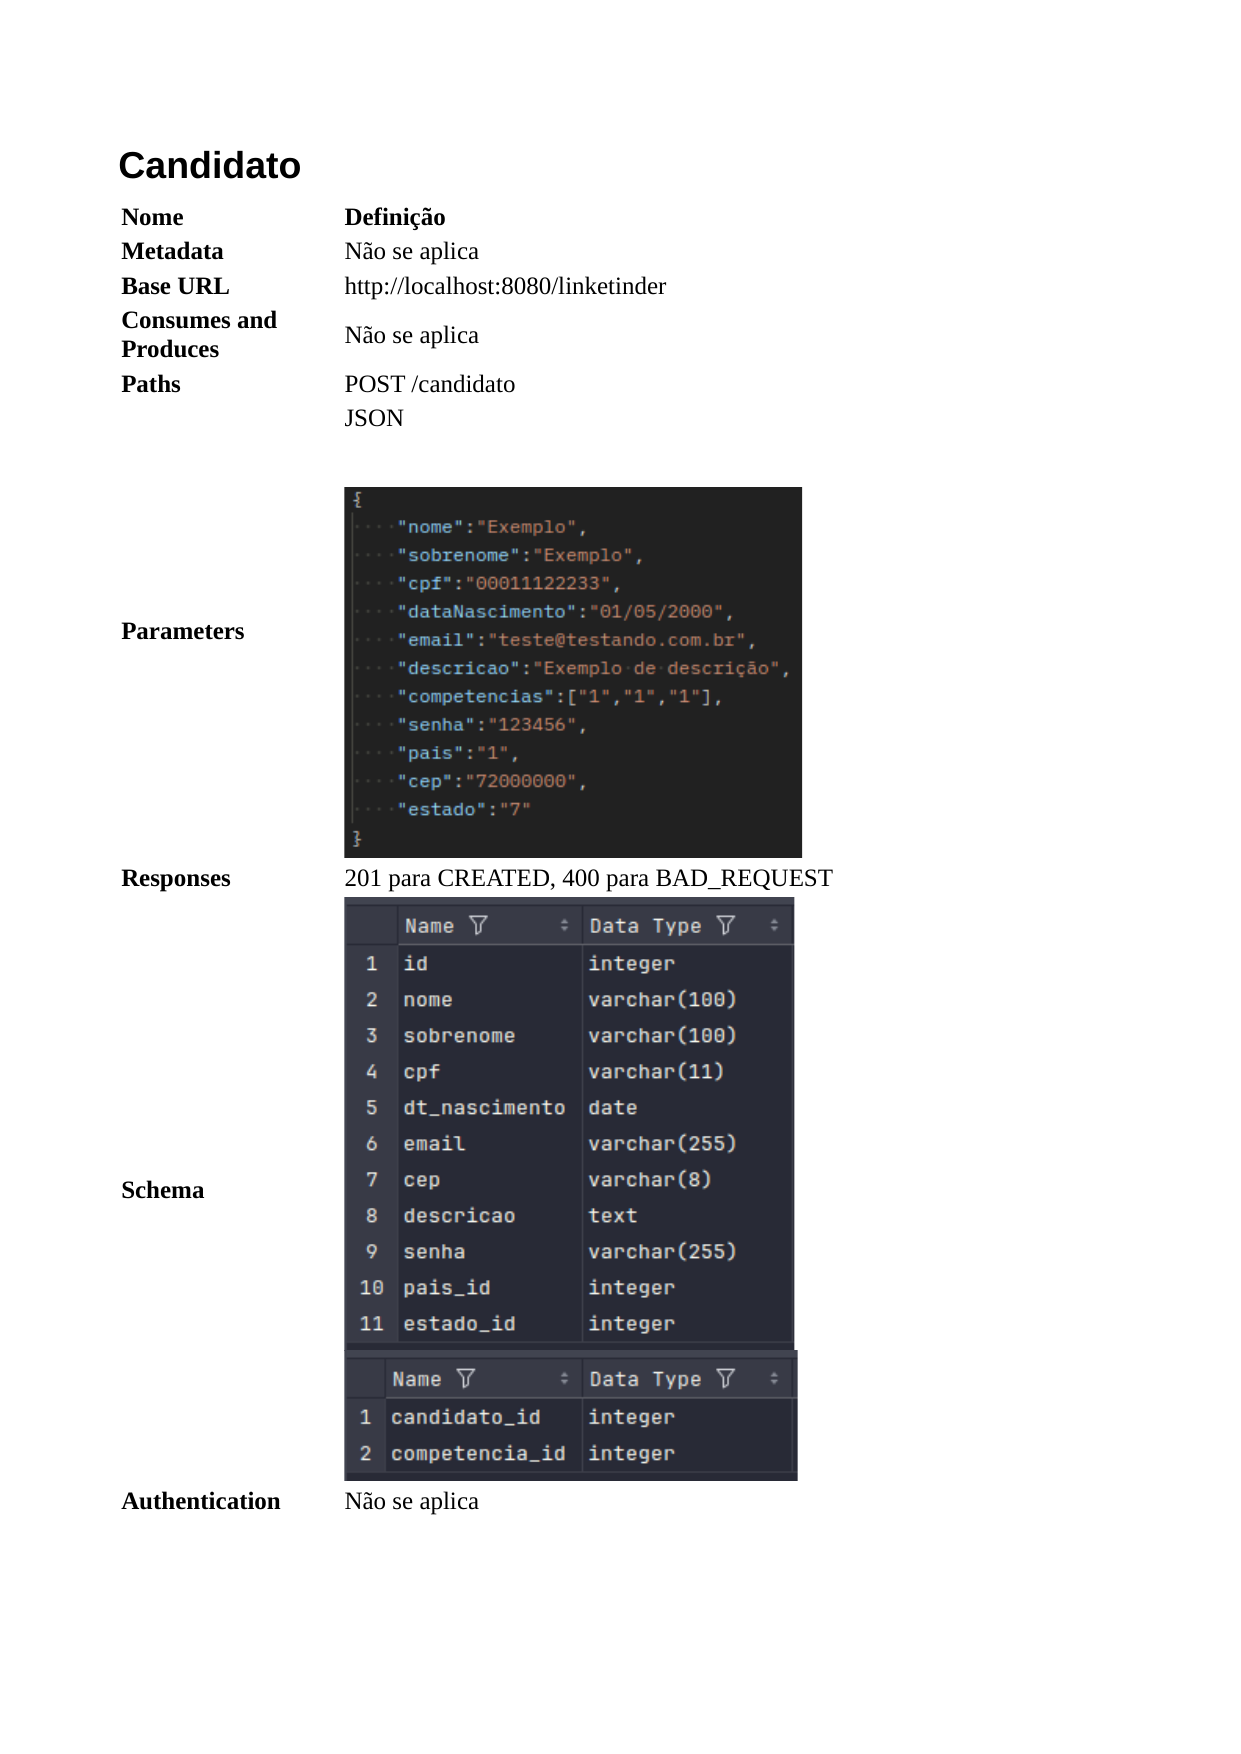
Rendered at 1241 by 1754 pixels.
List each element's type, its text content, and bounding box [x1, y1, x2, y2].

table_header Definição [341, 199, 1122, 233]
table_cell Paths [118, 366, 341, 400]
table_header Nome [118, 199, 341, 233]
subtitle Candidato [118, 143, 1122, 186]
table_cell Parameters [118, 400, 341, 860]
table_cell Não se aplica [341, 1484, 1122, 1518]
table_cell http://localhost:8080/linketinder [341, 268, 1122, 302]
table_cell Responses [118, 860, 341, 895]
table_cell Authentication [118, 1484, 341, 1518]
table_cell POST /candidato [341, 366, 1122, 400]
table_cell Não se aplica [341, 233, 1122, 268]
table_cell Schema [118, 895, 341, 1483]
table_cell Consumes and Produces [118, 303, 341, 366]
picture [344, 897, 798, 1481]
table_cell Metadata [118, 233, 341, 268]
table_cell Base URL [118, 268, 341, 302]
picture [344, 487, 803, 858]
table_cell 201 para CREATED, 400 para BAD_REQUEST [341, 860, 1122, 895]
table_cell Não se aplica [341, 303, 1122, 366]
table_cell JSON [341, 400, 1122, 860]
table_cell [341, 895, 1122, 1483]
